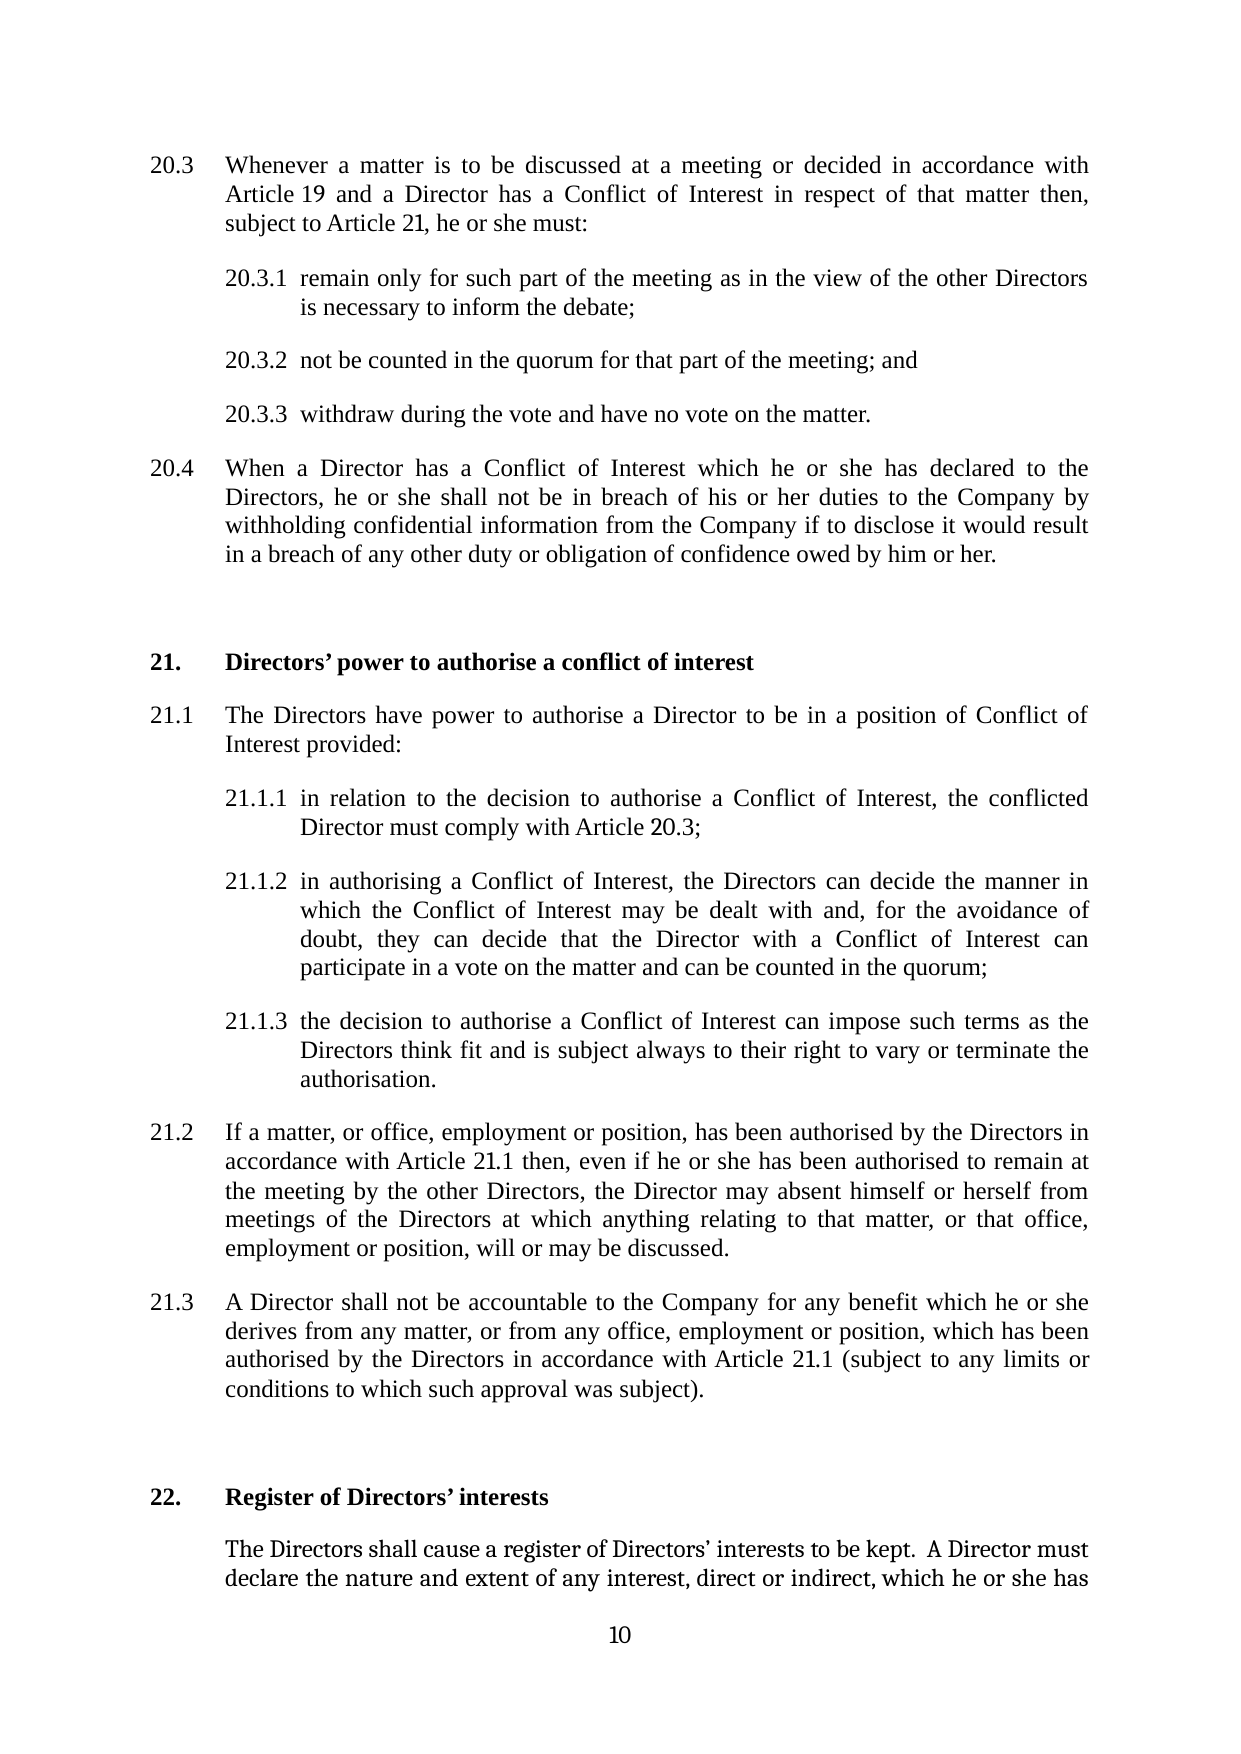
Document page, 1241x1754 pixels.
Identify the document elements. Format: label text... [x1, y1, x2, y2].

list in authorising a Conflict of Interest, the Directors can decide the manner in which the Conflict of Interest may be dealt with and, for the avoidance of doubt, they can decide that the Director with a Conflict of Interest can participate in a vote on the matter and can be counted in the quorum; [225, 866, 1090, 981]
list If a matter, or office, employment or position, has been authorised by the Directors in accordance with Article 21.1 then, even if he or she has been authorised to remain at the meeting by the other Directors, the Director may absent himself or herself from meetings of the Directors at which anything relating to that matter, or that office, employment or position, will or may be discussed. [150, 1117, 1090, 1262]
list the decision to authorise a Conflict of Interest can impose such terms as the Directors think fit and is subject always to their right to vary or terminate the authorisation. [225, 1006, 1090, 1092]
list not be counted in the quorum for that part of the meeting; and [225, 345, 1090, 374]
text The Directors shall cause a register of Directors’ interests to be kept. A Director must declare the nature and extent of any interest, direct or indirect, which he or she has [225, 1535, 1090, 1593]
list A Director shall not be accountable to the Company for any benefit which he or she derives from any matter, or from any office, employment or position, which has been authorised by the Directors in accordance with Article 21.1 (subject to any limits or conditions to which such approval was subject). [150, 1287, 1090, 1403]
list in relation to the decision to authorise a Conflict of Interest, the conflicted Director must comply with Article 20.3; [225, 783, 1090, 841]
list Register of Directors’ interests [150, 1482, 1090, 1510]
list Directors’ power to authorise a conflict of interest [150, 647, 1090, 675]
list Whenever a matter is to be discussed at a meeting or decided in accordance with Article 19 and a Director has a Conflict of Interest in respect of that matter then, subject to Article 21, he or she must: [150, 150, 1090, 238]
list The Directors have power to authorise a Director to be in a position of Conflict of Interest provided: [150, 700, 1090, 758]
list withdraw during the vote and have no vote on the matter. [225, 399, 1090, 428]
list remain only for such part of the meeting as in the view of the other Directors is necessary to inform the debate; [225, 263, 1090, 320]
list When a Director has a Conflict of Interest which he or she has declared to the Directors, he or she shall not be in breach of his or her duties to the Company by withholding confidential information from the Company if to disclose it would result in a breach of any other duty or obligation of confidence owed by him or her. [150, 453, 1090, 568]
